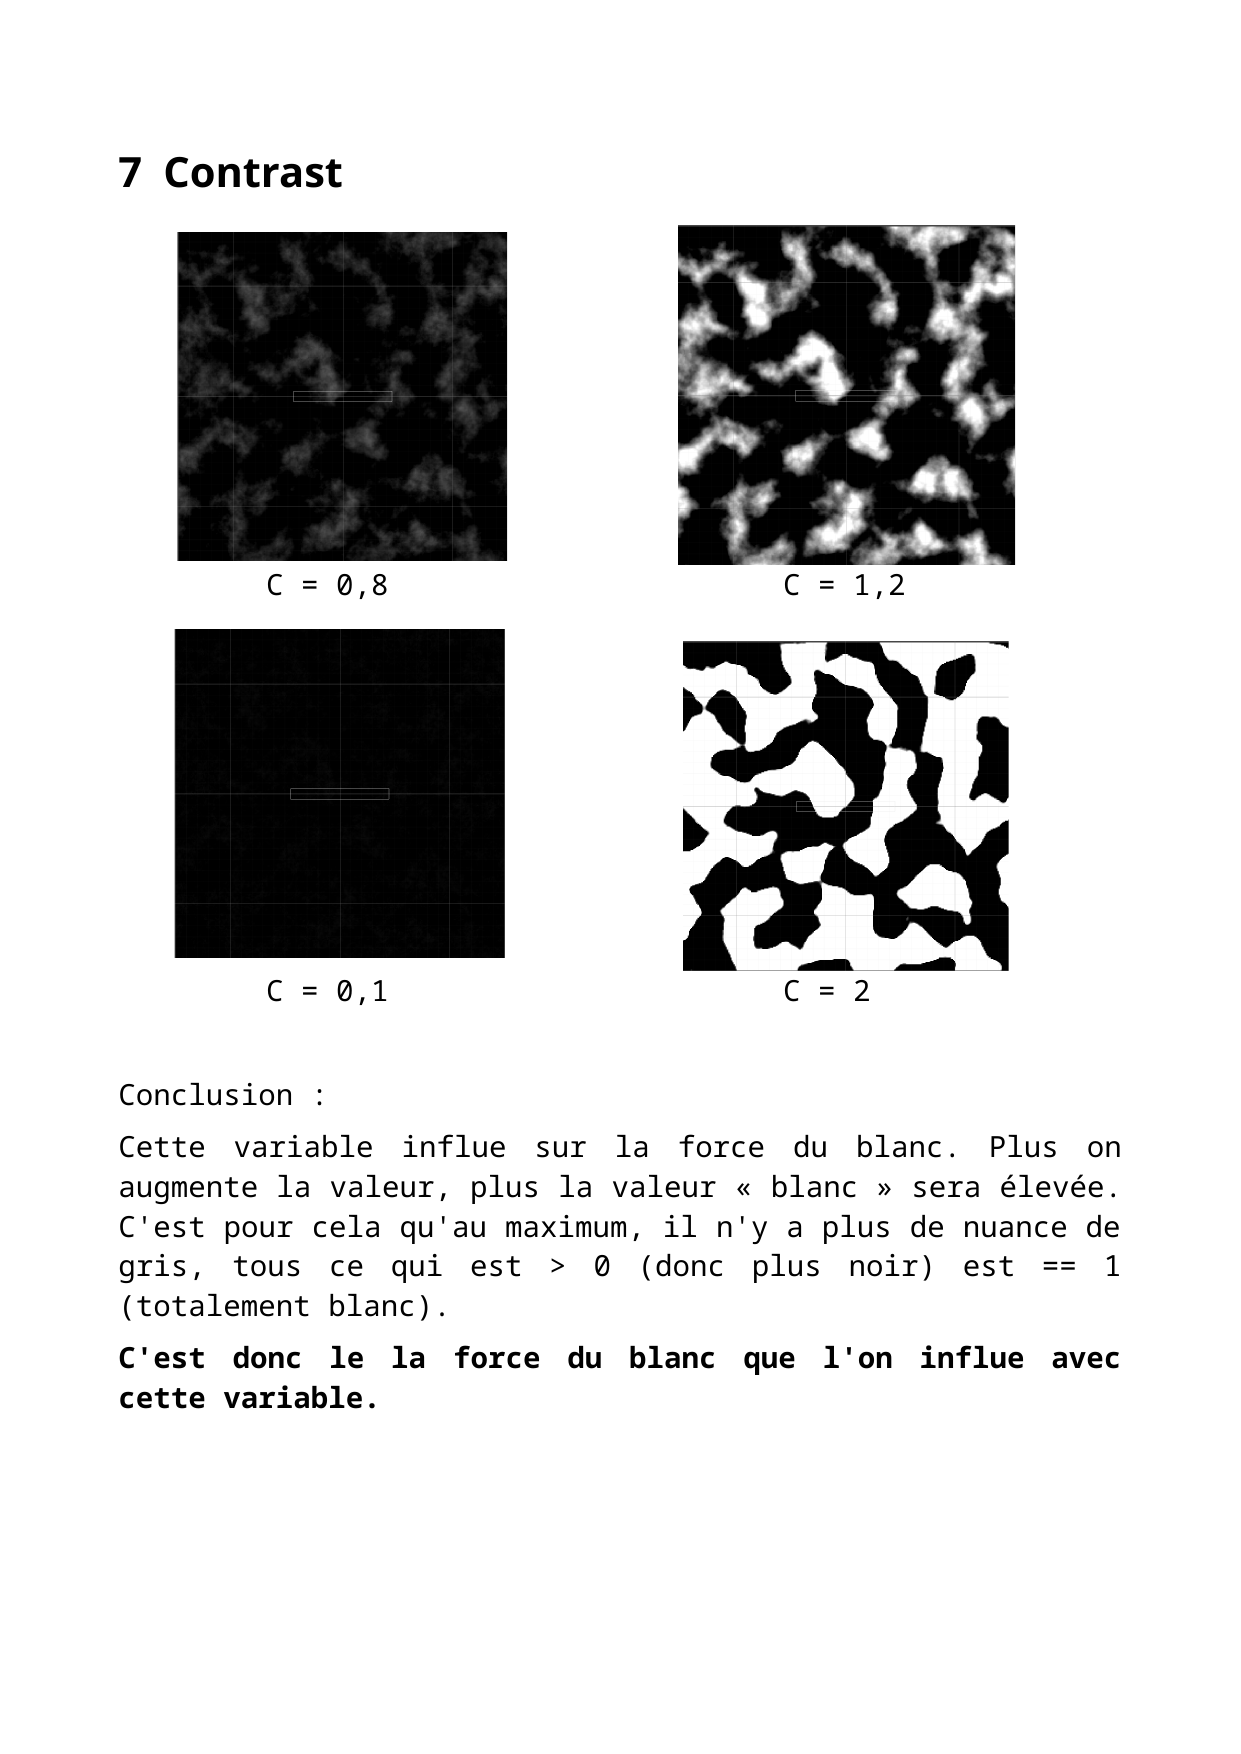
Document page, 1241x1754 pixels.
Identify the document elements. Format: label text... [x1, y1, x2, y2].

text C = 0,8 C = 1,2 [118, 212, 1122, 604]
text C'est donc le la force du blanc que l'on influe avec cette variable. [118, 1337, 1122, 1417]
text Cette variable influe sur la force du blanc. Plus on augmente la valeur, plus la valeur « blanc » sera élevée. C'est pour cela qu'au maximum, il n'y a plus de nuance de gris, tous ce qui est > 0 (donc plus noir) est == 1 (totalement blanc). [118, 1127, 1122, 1325]
text C = 0,1 C = 2 [118, 617, 1122, 1010]
text Conclusion : [118, 1074, 1122, 1114]
subtitle Contrast [118, 143, 1122, 200]
